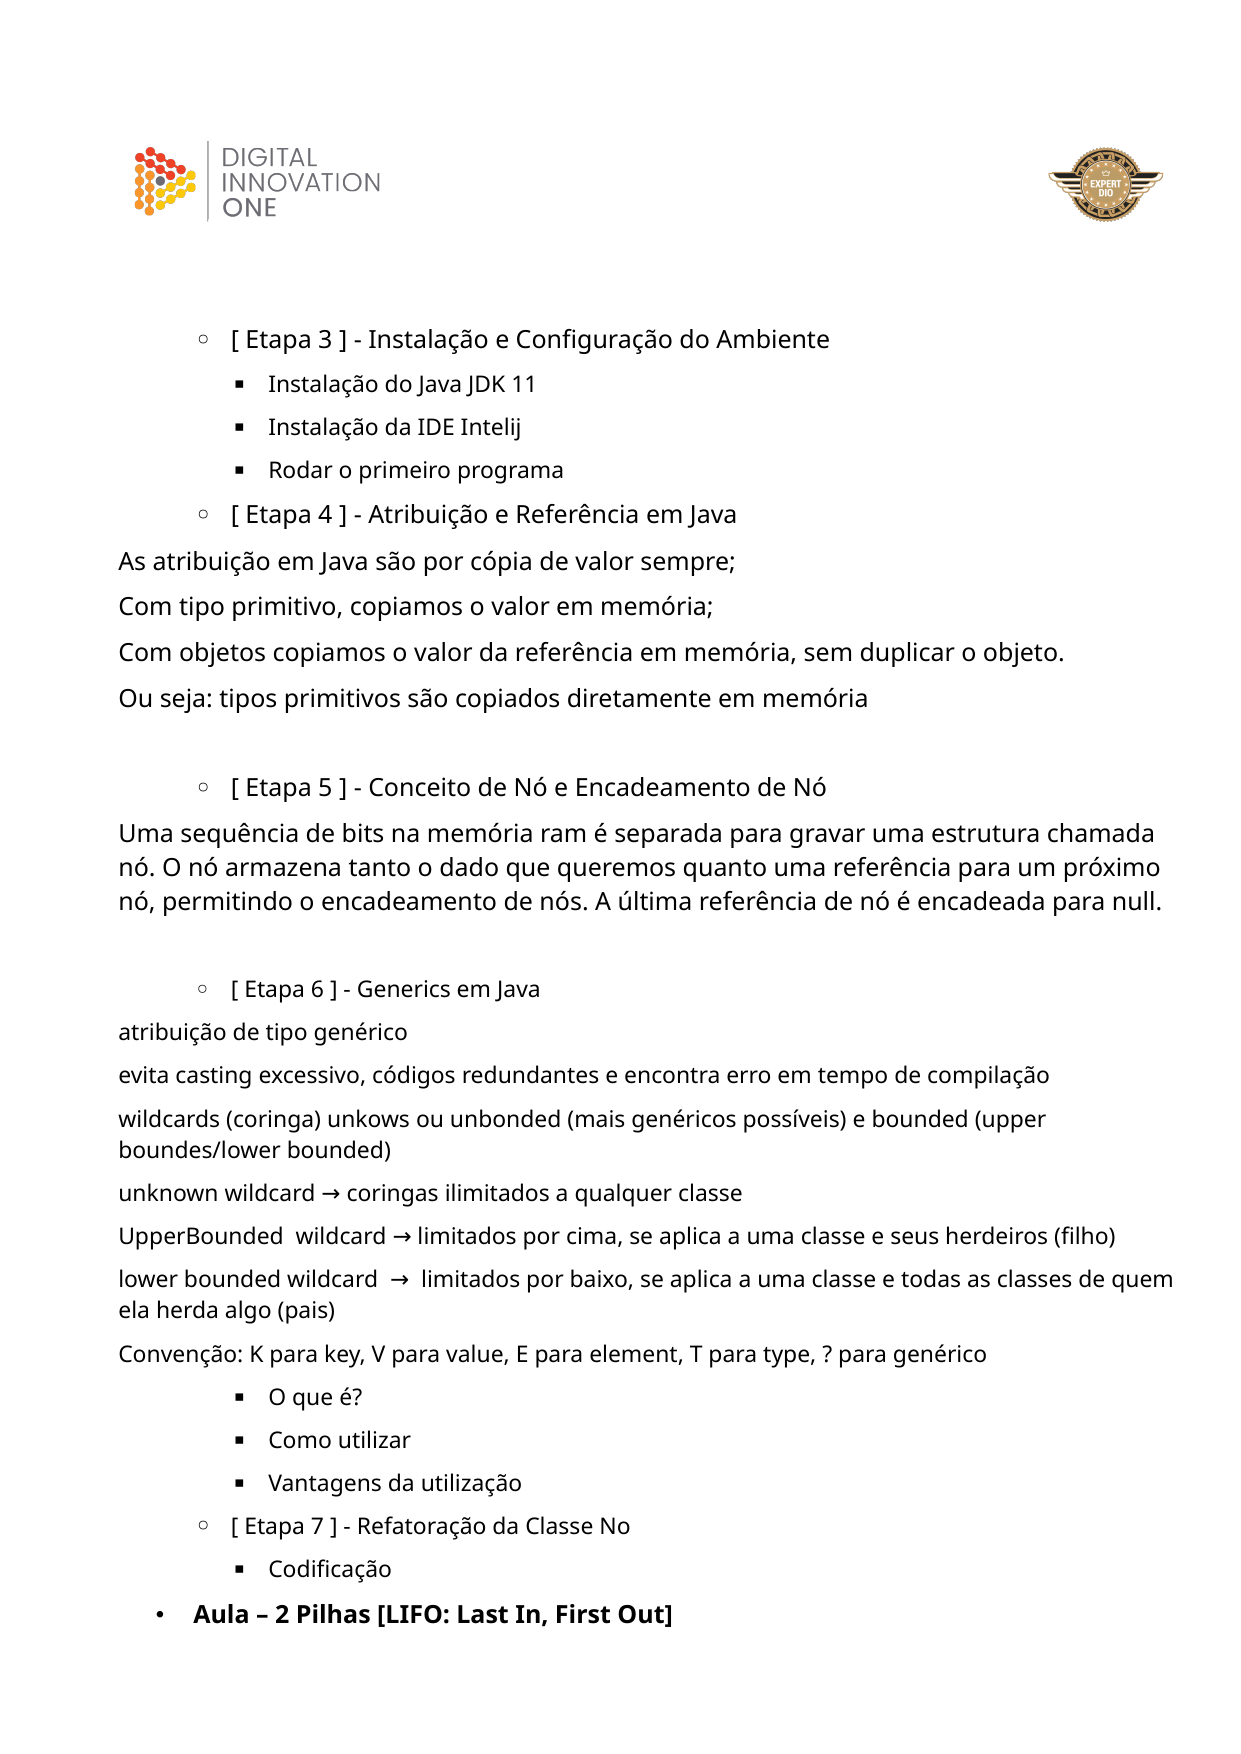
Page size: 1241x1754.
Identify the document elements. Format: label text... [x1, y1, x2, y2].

text atribuição de tipo genérico [118, 1016, 1187, 1047]
text evita casting excessivo, códigos redundantes e encontra erro em tempo de compilação [118, 1059, 1187, 1091]
list Instalação do Java JDK 11 [231, 368, 1187, 399]
text Uma sequência de bits na memória ram é separada para gravar uma estrutura chamada nó. O nó armazena tanto o dado que queremos quanto uma referência para um próximo nó, permitindo o encadeamento de nós. A última referência de nó é encadeada para null. [118, 816, 1187, 918]
list [ Etapa 5 ] - Conceito de Nó e Encadeamento de Nó [193, 770, 1187, 804]
picture [118, 132, 397, 230]
list O que é? [231, 1381, 1187, 1412]
text Com tipo primitivo, copiamos o valor em memória; [118, 589, 1187, 623]
list Instalação da IDE Intelij [231, 411, 1187, 442]
list [ Etapa 3 ] - Instalação e Configuração do Ambiente [193, 322, 1187, 356]
list [ Etapa 4 ] - Atribuição e Referência em Java [193, 497, 1187, 531]
text wildcards (coringa) unkows ou unbonded (mais genéricos possíveis) e bounded (upper boundes/lower bounded) [118, 1102, 1187, 1165]
list Como utilizar [231, 1424, 1187, 1455]
text UpperBounded wildcard → limitados por cima, se aplica a uma classe e seus herdeiros (filho) [118, 1220, 1187, 1251]
list Rodar o primeiro programa [231, 454, 1187, 485]
picture [1047, 126, 1165, 244]
list Vantagens da utilização [231, 1467, 1187, 1498]
list [ Etapa 6 ] - Generics em Java [193, 973, 1187, 1004]
list Codificação [231, 1553, 1187, 1584]
text Convenção: K para key, V para value, E para element, T para type, ? para genérico [118, 1337, 1187, 1369]
text Com objetos copiamos o valor da referência em memória, sem duplicar o objeto. [118, 635, 1187, 669]
text unknown wildcard → coringas ilimitados a qualquer classe [118, 1177, 1187, 1208]
list Aula – 2 Pilhas [LIFO: Last In, First Out] [156, 1596, 1187, 1630]
text Ou seja: tipos primitivos são copiados diretamente em memória [118, 681, 1187, 715]
list [ Etapa 7 ] - Refatoração da Classe No [193, 1510, 1187, 1541]
text As atribuição em Java são por cópia de valor sempre; [118, 543, 1187, 577]
text lower bounded wildcard → limitados por baixo, se aplica a uma classe e todas as classes de quem ela herda algo (pais) [118, 1263, 1187, 1326]
